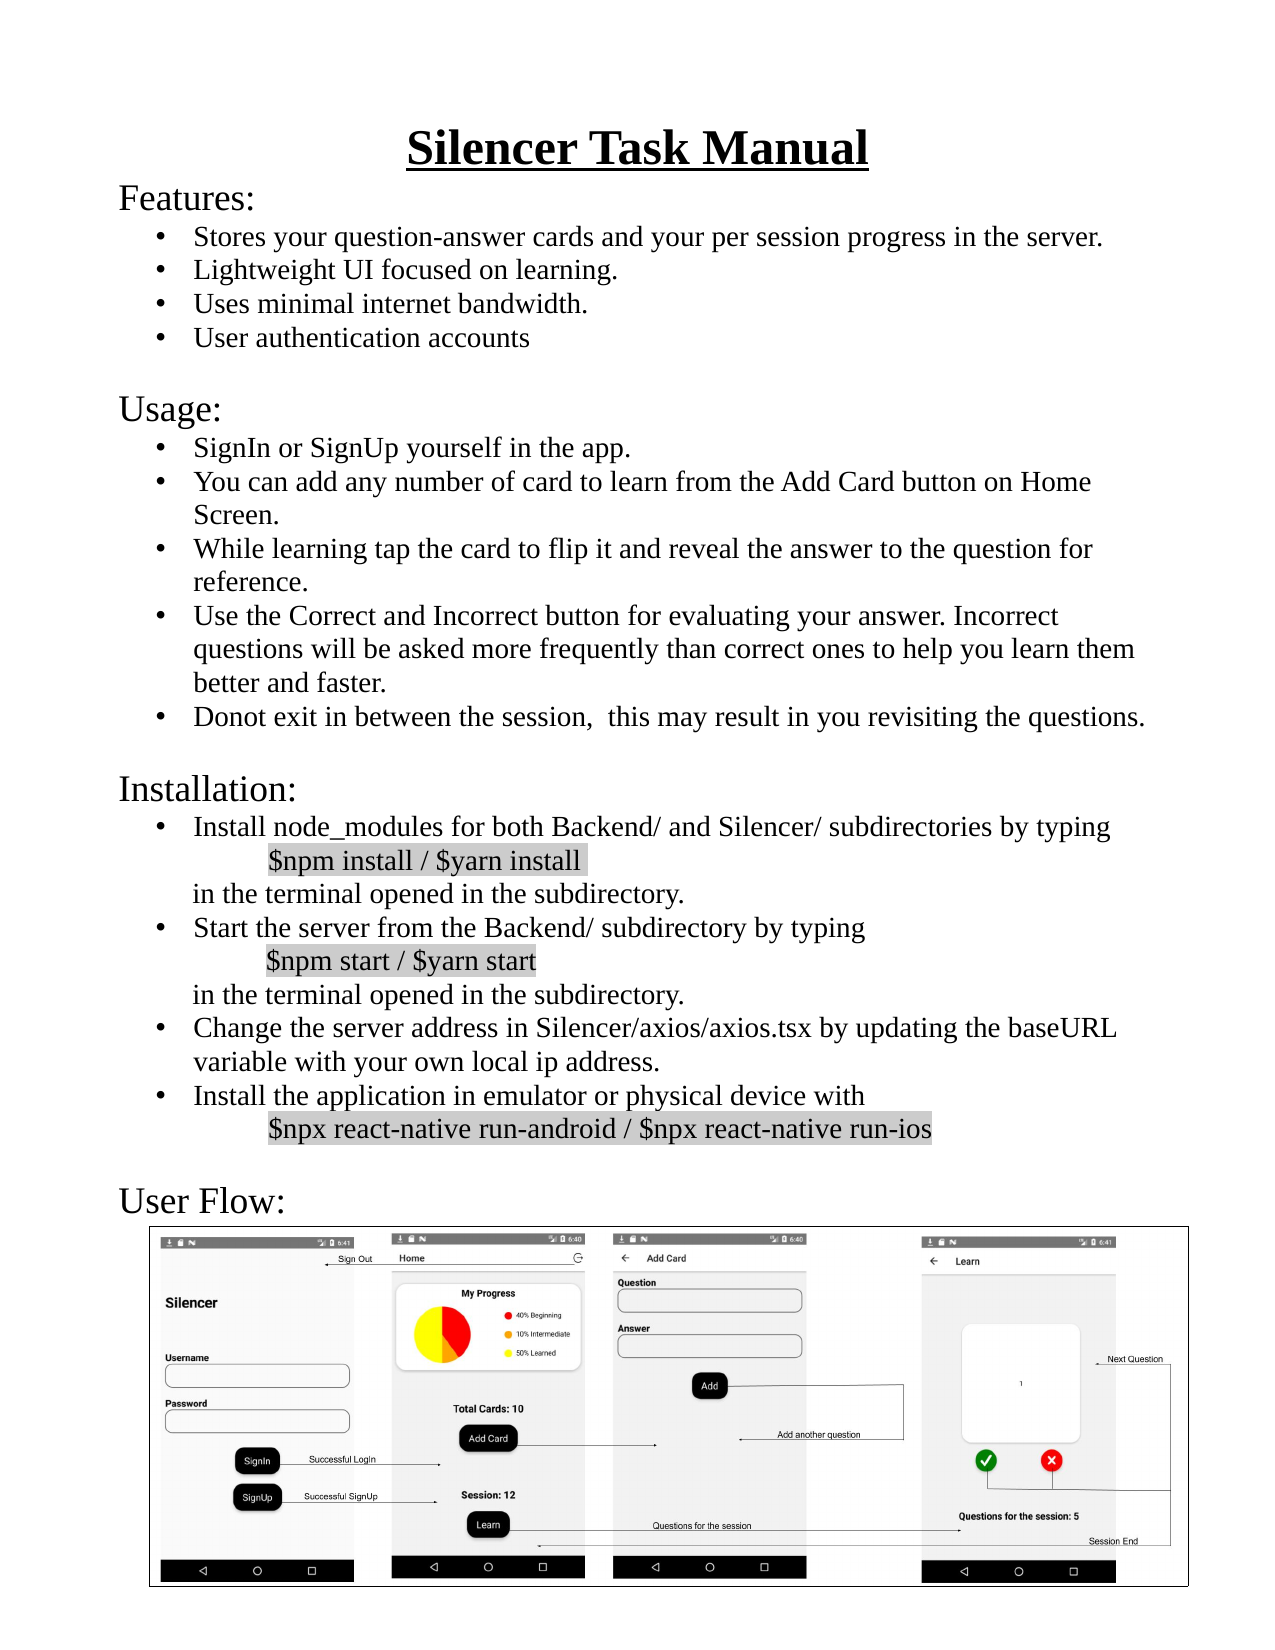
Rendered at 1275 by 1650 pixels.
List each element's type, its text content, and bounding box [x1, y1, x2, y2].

list You can add any number of card to learn from the Add Card button on Home Screen. [156, 464, 1157, 531]
list $npx react-native run-android / $npx react-native run-ios [231, 1111, 1157, 1145]
text Usage: [118, 387, 1157, 430]
list Donot exit in between the session, this may result in you revisiting the questions. [156, 699, 1157, 732]
list Use the Correct and Incorrect button for evaluating your answer. Incorrect questions will be asked more frequently than correct ones to help you learn them better and faster. [156, 598, 1157, 699]
picture [150, 1227, 1188, 1586]
text in the terminal opened in the subdirectory. [118, 876, 1157, 910]
list Change the server address in Silencer/axios/axios.tsx by updating the baseURL variable with your own local ip address. [156, 1011, 1157, 1078]
list While learning tap the card to flip it and reveal the answer to the question for reference. [156, 531, 1157, 598]
text User Flow: [118, 1178, 1157, 1222]
list Lightweight UI focused on learning. [156, 252, 1157, 286]
text in the terminal opened in the subdirectory. [118, 977, 1157, 1011]
text Features: [118, 176, 1157, 219]
text Installation: [118, 766, 1157, 809]
text $npm start / $yarn start [118, 943, 1157, 977]
text Silencer Task Manual [118, 118, 1157, 176]
list $npm install / $yarn install [231, 843, 1157, 876]
list Install the application in emulator or physical device with [156, 1078, 1157, 1111]
list SignIn or SignUp yourself in the app. [156, 430, 1157, 464]
list User authentication accounts [156, 320, 1157, 353]
list Stores your question-answer cards and your per session progress in the server. [156, 219, 1157, 252]
list Start the server from the Backend/ subdirectory by typing [156, 910, 1157, 943]
list Uses minimal internet bandwidth. [156, 286, 1157, 320]
list Install node_modules for both Backend/ and Silencer/ subdirectories by typing [156, 809, 1157, 843]
